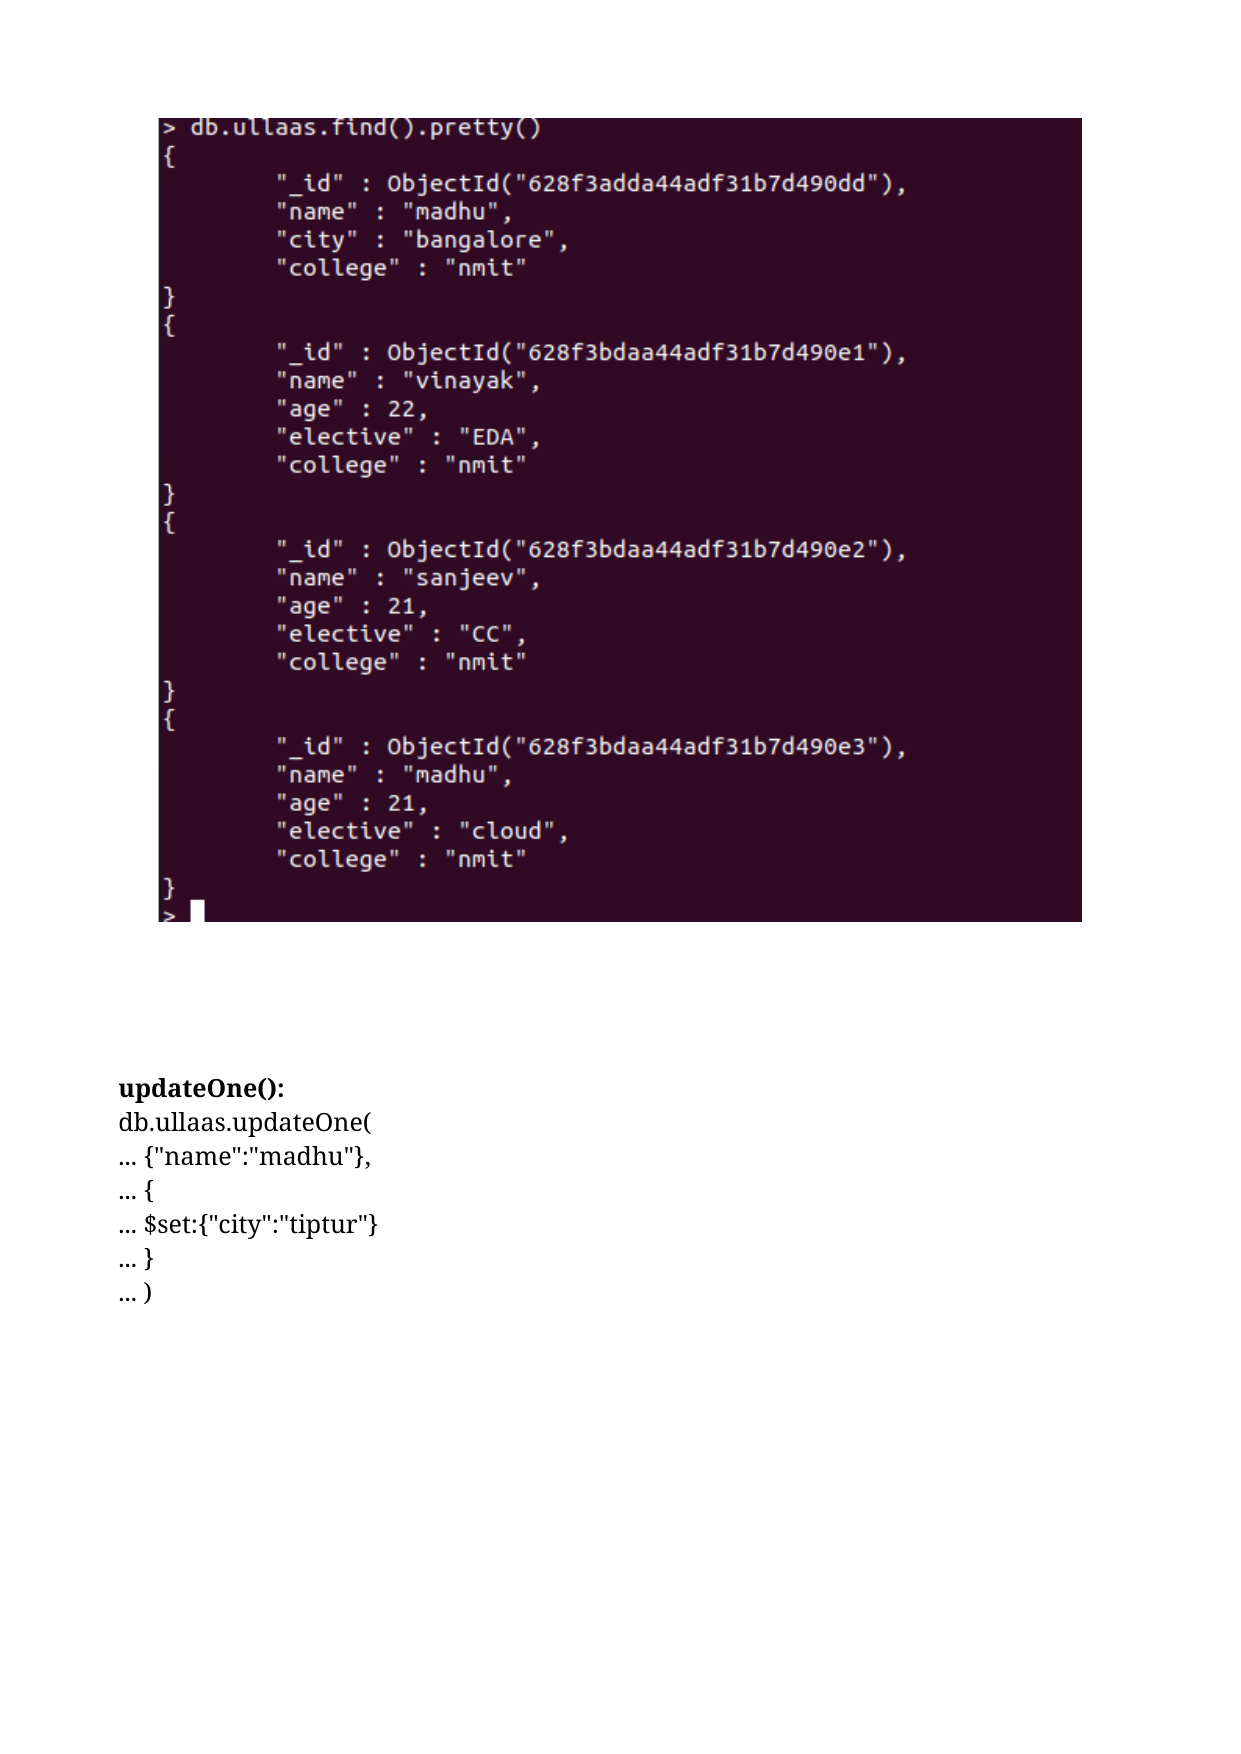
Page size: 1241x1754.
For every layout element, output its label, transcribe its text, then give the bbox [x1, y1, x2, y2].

text db.ullaas.updateOne( [118, 1104, 1122, 1138]
text ... { [118, 1172, 1122, 1207]
picture [158, 118, 1082, 922]
text ... ) [118, 1275, 1122, 1309]
text ... } [118, 1241, 1122, 1275]
text ... $set:{"city":"tiptur"} [118, 1207, 1122, 1241]
text ... {"name":"madhu"}, [118, 1138, 1122, 1172]
text updateOne(): [118, 1070, 1122, 1104]
